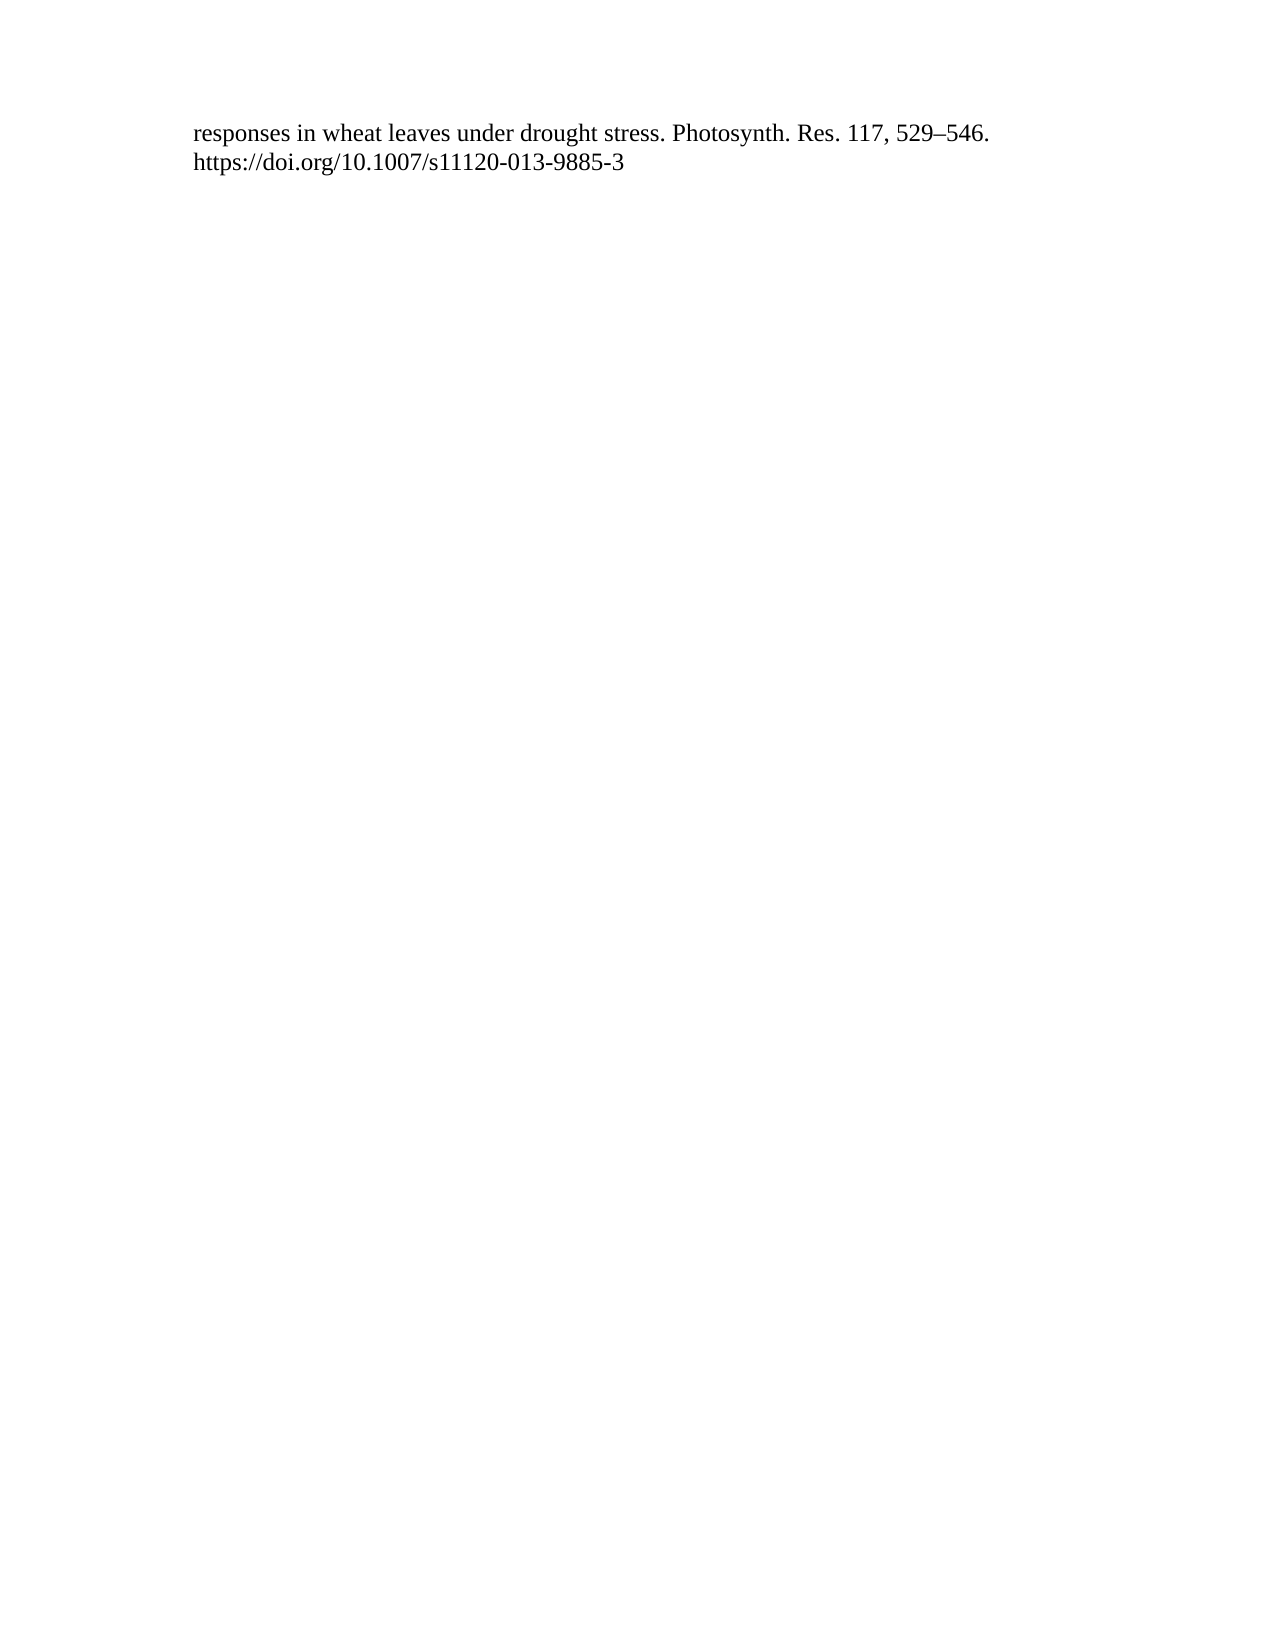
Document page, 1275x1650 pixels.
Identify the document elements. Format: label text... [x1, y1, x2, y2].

text responses in wheat leaves under drought stress. Photosynth. Res. 117, 529–546. https://doi.org/10.1007/s11120-013-9885-3 [118, 118, 1157, 176]
